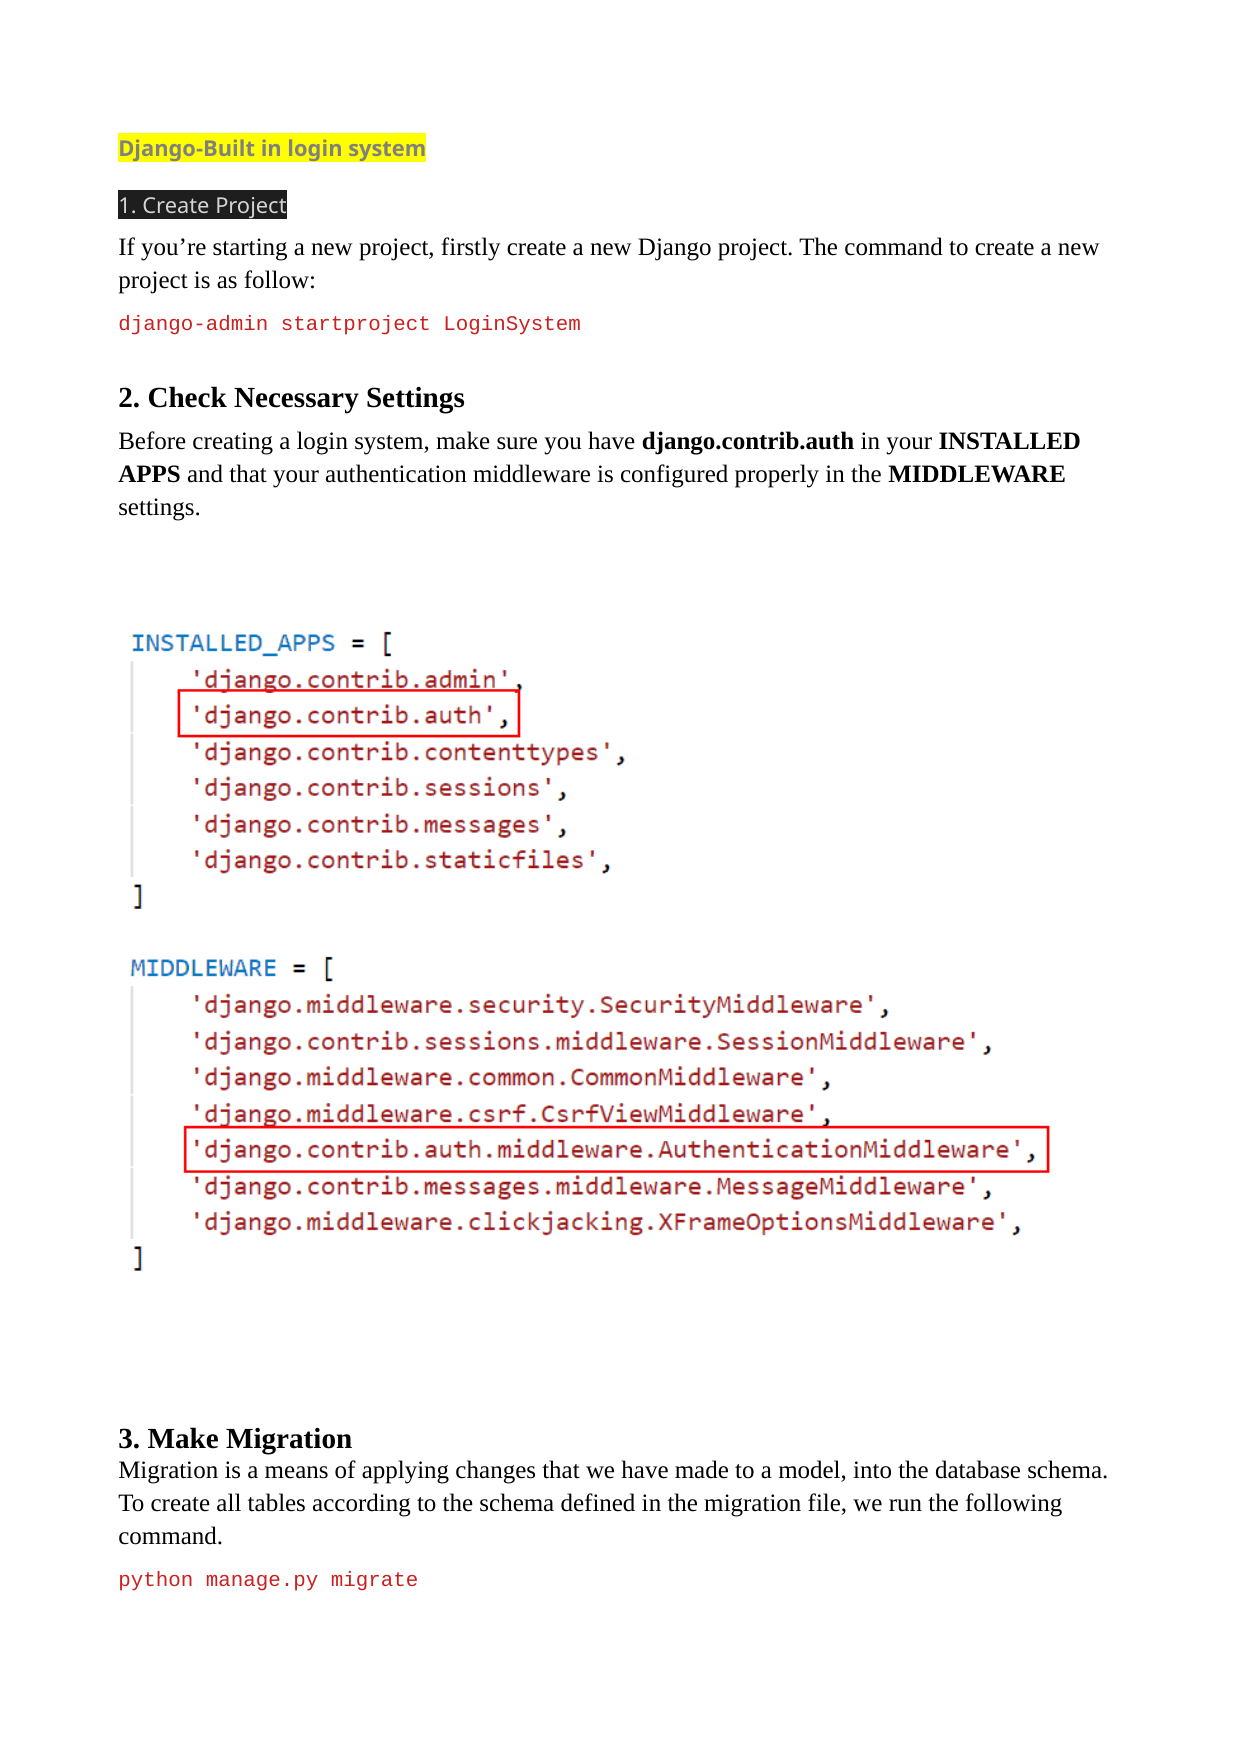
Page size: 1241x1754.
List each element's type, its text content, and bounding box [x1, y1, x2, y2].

text If you’re starting a new project, firstly create a new Django project. The command to create a new project is as follow: [118, 232, 1122, 294]
subtitle 1. Create Project [118, 189, 1122, 219]
text django-admin startproject LoginSystem [118, 312, 1122, 336]
subtitle 2. Check Necessary Settings [118, 380, 1122, 414]
subtitle 3. Make Migration [118, 1422, 1122, 1455]
picture [94, 608, 1099, 1286]
text Migration is a means of applying changes that we have made to a model, into the database schema. To create all tables according to the schema defined in the migration file, we run the following command. [118, 1455, 1122, 1550]
text Before creating a login system, make sure you have django.contrib.auth in your INSTALLED APPS and that your authentication middleware is configured properly in the MIDDLEWARE settings. [118, 426, 1122, 521]
text python manage.py migrate [118, 1569, 1122, 1592]
subtitle Django-Built in login system [118, 133, 1122, 162]
